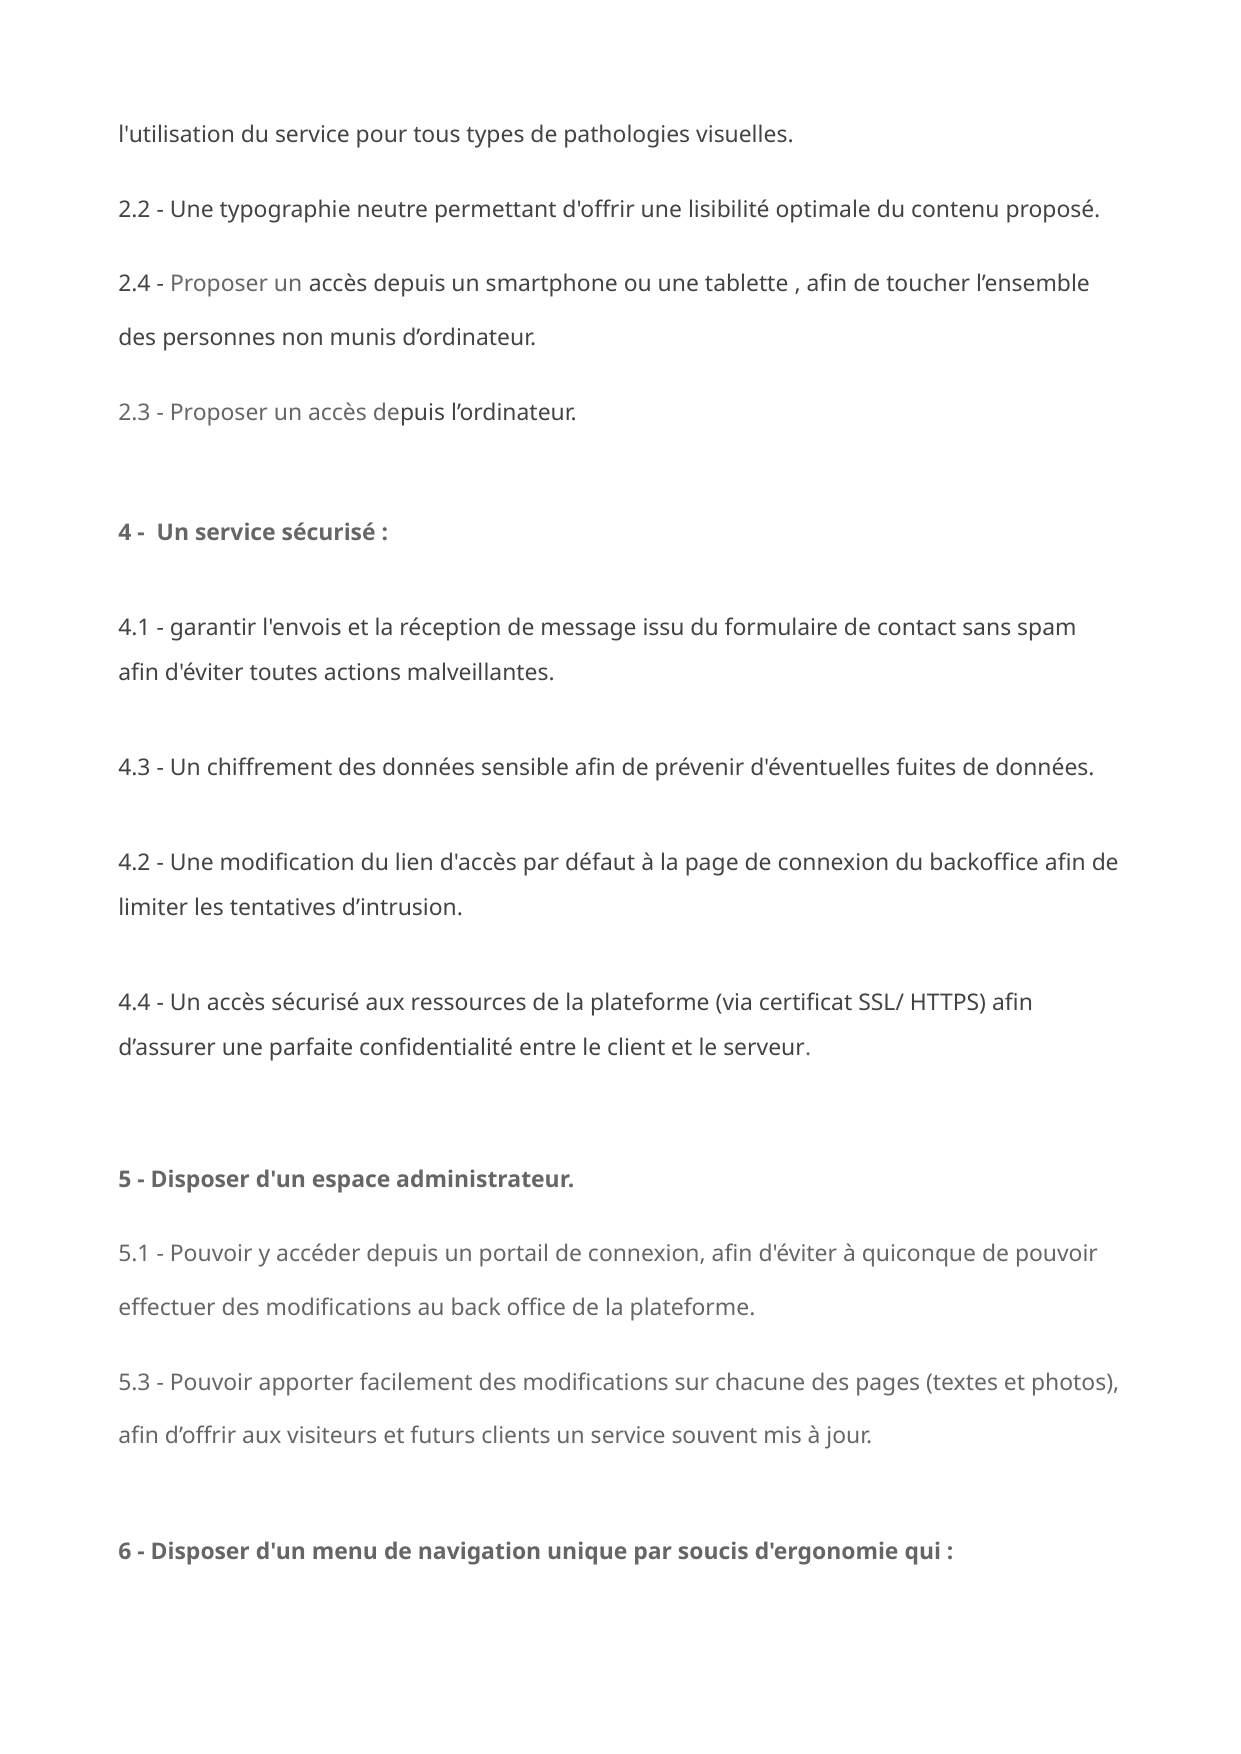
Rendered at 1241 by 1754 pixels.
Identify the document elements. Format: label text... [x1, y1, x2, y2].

text 5 - Disposer d'un espace administrateur. [118, 1163, 1122, 1194]
text 5.3 - Pouvoir apporter facilement des modifications sur chacune des pages (textes et photos), afin d’offrir aux visiteurs et futurs clients un service souvent mis à jour. [118, 1366, 1122, 1451]
text 4.3 - Un chiffrement des données sensible afin de prévenir d'éventuelles fuites de données. [118, 751, 1122, 782]
text 2.2 - Une typographie neutre permettant d'offrir une lisibilité optimale du contenu proposé. [118, 193, 1122, 224]
text l'utilisation du service pour tous types de pathologies visuelles. [118, 118, 1122, 149]
text 6 - Disposer d'un menu de navigation unique par soucis d'ergonomie qui : [118, 1535, 1122, 1566]
text 4.1 - garantir l'envois et la réception de message issu du formulaire de contact sans spam afin d'éviter toutes actions malveillantes. [118, 611, 1122, 687]
text 4.2 - Une modification du lien d'accès par défaut à la page de connexion du backoffice afin de limiter les tentatives d’intrusion. [118, 846, 1122, 922]
text 4.4 - Un accès sécurisé aux ressources de la plateforme (via certificat SSL/ HTTPS) afin d’assurer une parfaite confidentialité entre le client et le serveur. [118, 986, 1122, 1062]
text 2.4 - Proposer un accès depuis un smartphone ou une tablette , afin de toucher l’ensemble des personnes non munis d’ordinateur. [118, 267, 1122, 352]
text 4 - Un service sécurisé : [118, 516, 1122, 547]
text 2.3 - Proposer un accès depuis l’ordinateur. [118, 396, 1122, 427]
text 5.1 - Pouvoir y accéder depuis un portail de connexion, afin d'éviter à quiconque de pouvoir effectuer des modifications au back office de la plateforme. [118, 1237, 1122, 1322]
